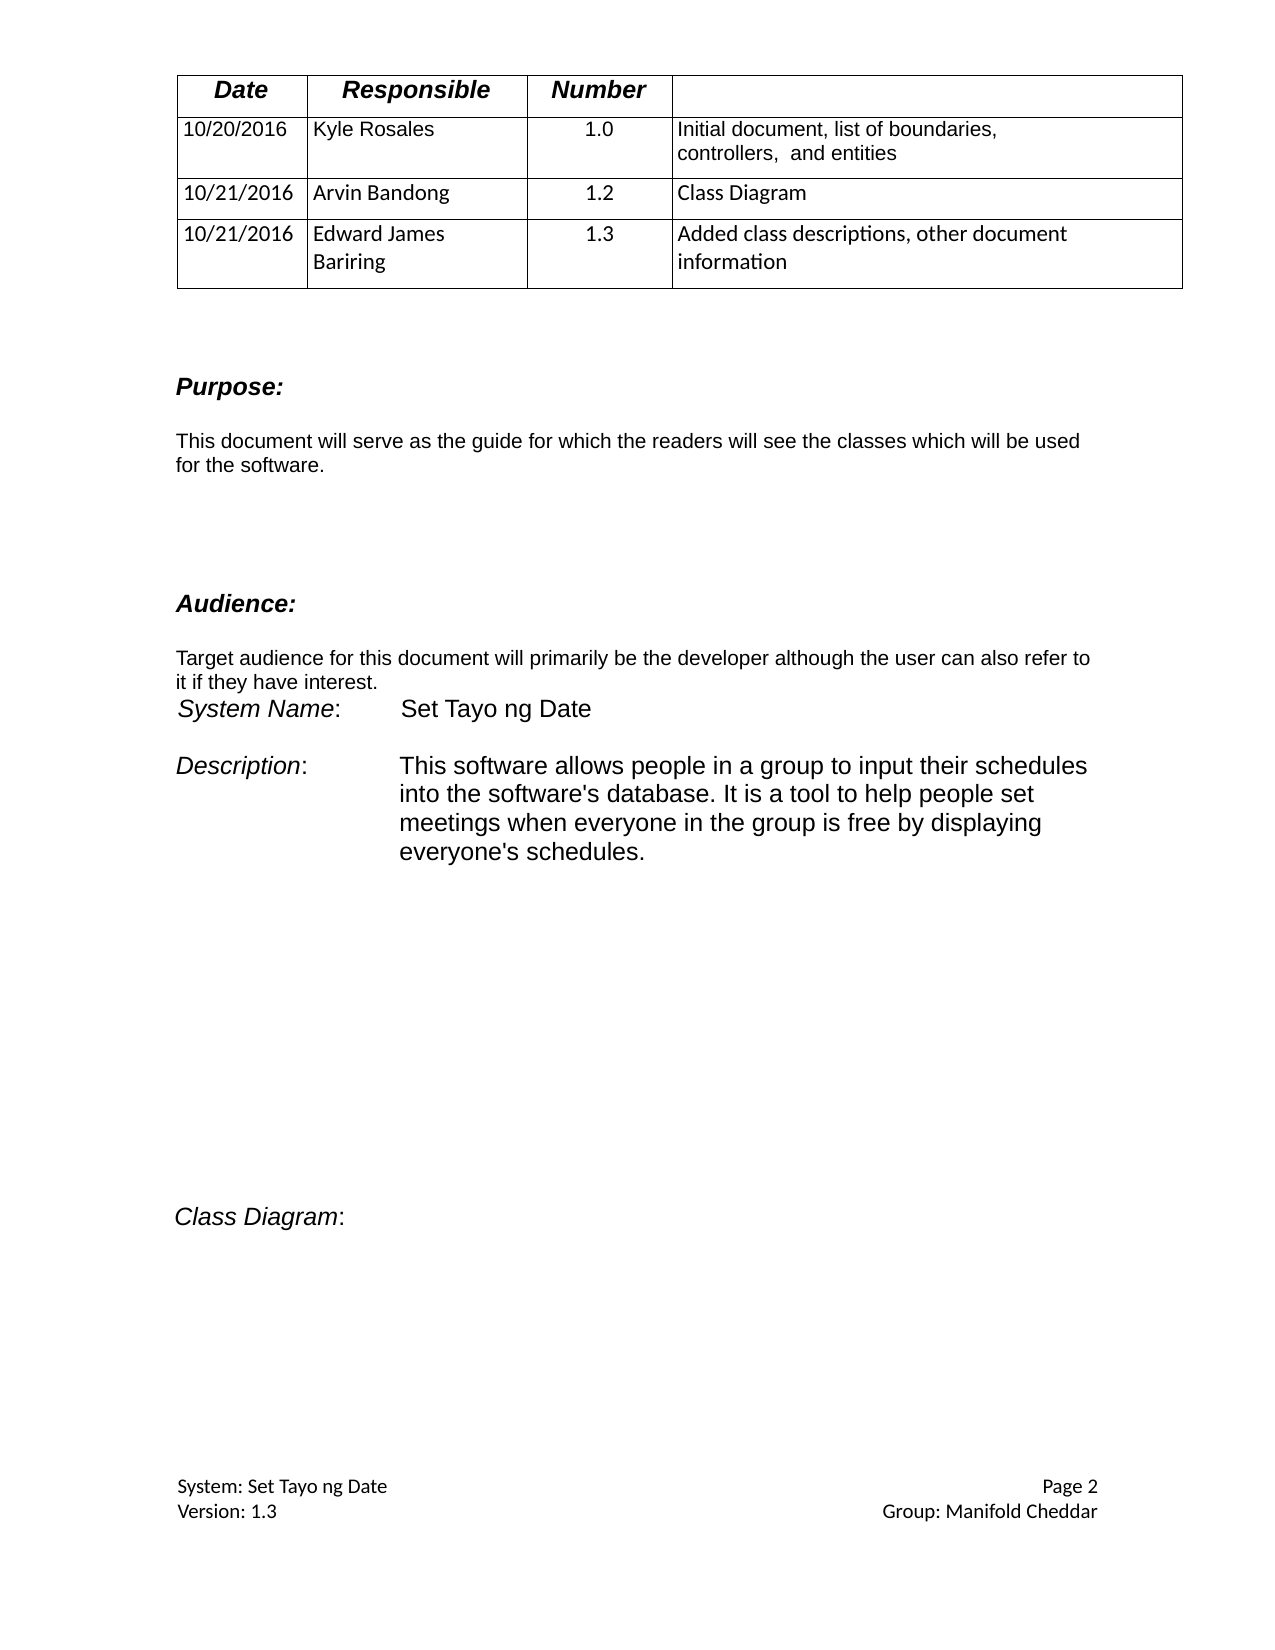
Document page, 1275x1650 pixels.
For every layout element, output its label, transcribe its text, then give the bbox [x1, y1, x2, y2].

text Audience: [176, 589, 1098, 618]
table_cell Edward James Bariring [308, 220, 527, 288]
table_header Responsible [308, 76, 527, 117]
table_cell Initial document, list of boundaries, controllers, and entities [673, 118, 1182, 178]
text Purpose: [176, 372, 1098, 401]
table_cell 10/21/2016 [178, 179, 307, 219]
text Class Diagram: [174, 1202, 1098, 1231]
text System Name: Set Tayo ng Date [177, 694, 1098, 723]
text This document will serve as the guide for which the readers will see the classes which will be used for the software. [176, 429, 1098, 477]
text Target audience for this document will primarily be the developer although the user can also refer to it if they have interest. [176, 646, 1098, 694]
table_cell 1.2 [528, 179, 672, 219]
table_header Number [528, 76, 672, 117]
table_cell 1.3 [528, 220, 672, 288]
table_cell Kyle Rosales [308, 118, 527, 178]
table_header [673, 76, 1182, 117]
text Description: This software allows people in a group to input their schedules into the software's database. It is a tool to help people set meetings when everyone in the group is free by displaying everyone's schedules. [176, 751, 1098, 866]
table_cell Added class descriptions, other document information [673, 220, 1182, 288]
table_cell Class Diagram [673, 179, 1182, 219]
table_cell 10/20/2016 [178, 118, 307, 178]
table_cell Arvin Bandong [308, 179, 527, 219]
table_header Date [178, 76, 307, 117]
table_cell 1.0 [528, 118, 672, 178]
table_cell 10/21/2016 [178, 220, 307, 288]
